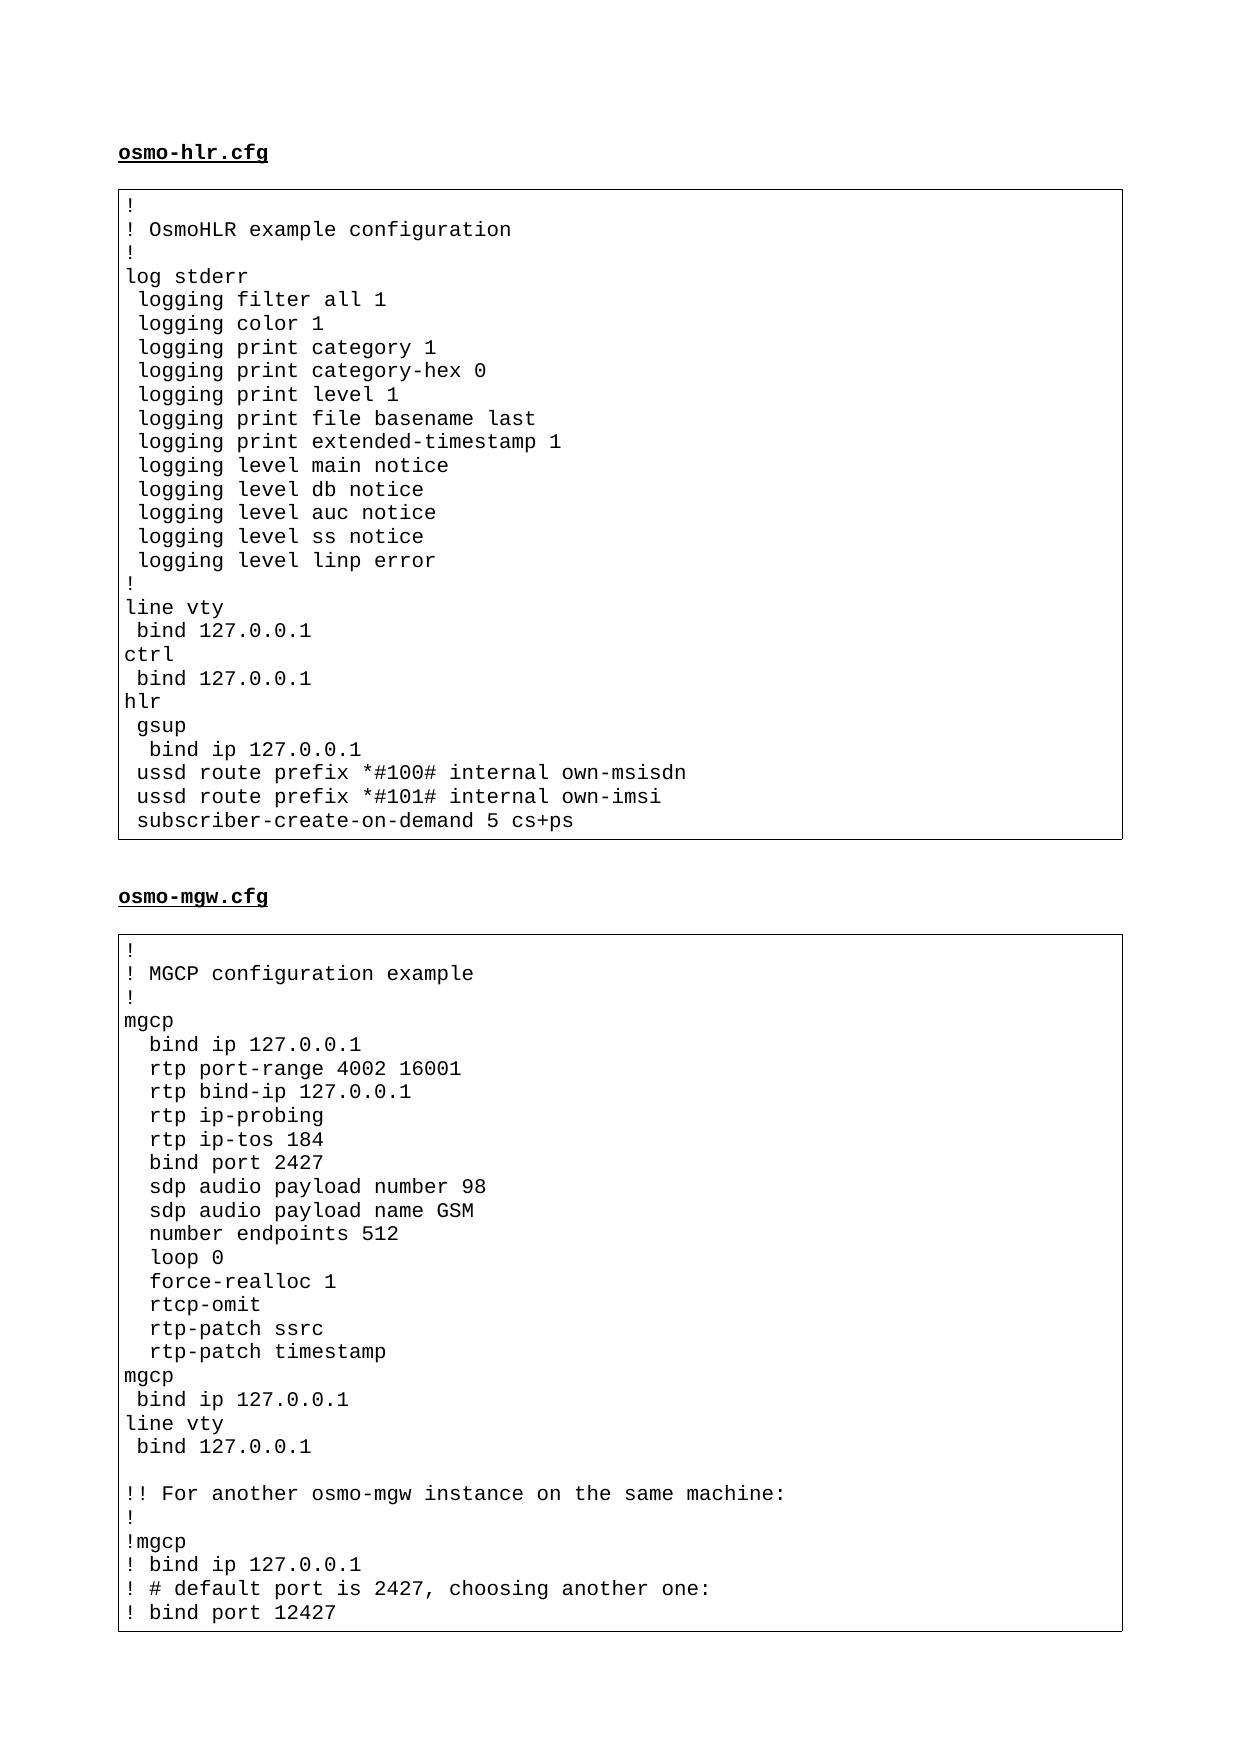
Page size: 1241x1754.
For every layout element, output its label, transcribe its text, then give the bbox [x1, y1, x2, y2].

table_header ! ! OsmoHLR example configuration ! log stderr logging filter all 1 logging color 1 logging print category 1 logging print category-hex 0 logging print level 1 logging print file basename last logging print extended-timestamp 1 logging level main notice logging level db notice logging level auc notice logging level ss notice logging level linp error ! line vty bind 127.0.0.1 ctrl bind 127.0.0.1 hlr gsup bind ip 127.0.0.1 ussd route prefix *#100# internal own-msisdn ussd route prefix *#101# internal own-imsi subscriber-create-on-demand 5 cs+ps [119, 190, 1122, 839]
text osmo-mgw.cfg [118, 886, 1122, 910]
text osmo-hlr.cfg [118, 142, 1122, 165]
table_header ! ! MGCP configuration example ! mgcp bind ip 127.0.0.1 rtp port-range 4002 16001 rtp bind-ip 127.0.0.1 rtp ip-probing rtp ip-tos 184 bind port 2427 sdp audio payload number 98 sdp audio payload name GSM number endpoints 512 loop 0 force-realloc 1 rtcp-omit rtp-patch ssrc rtp-patch timestamp mgcp bind ip 127.0.0.1 line vty bind 127.0.0.1 !! For another osmo-mgw instance on the same machine: ! !mgcp ! bind ip 127.0.0.1 ! # default port is 2427, choosing another one: ! bind port 12427 [119, 935, 1122, 1631]
